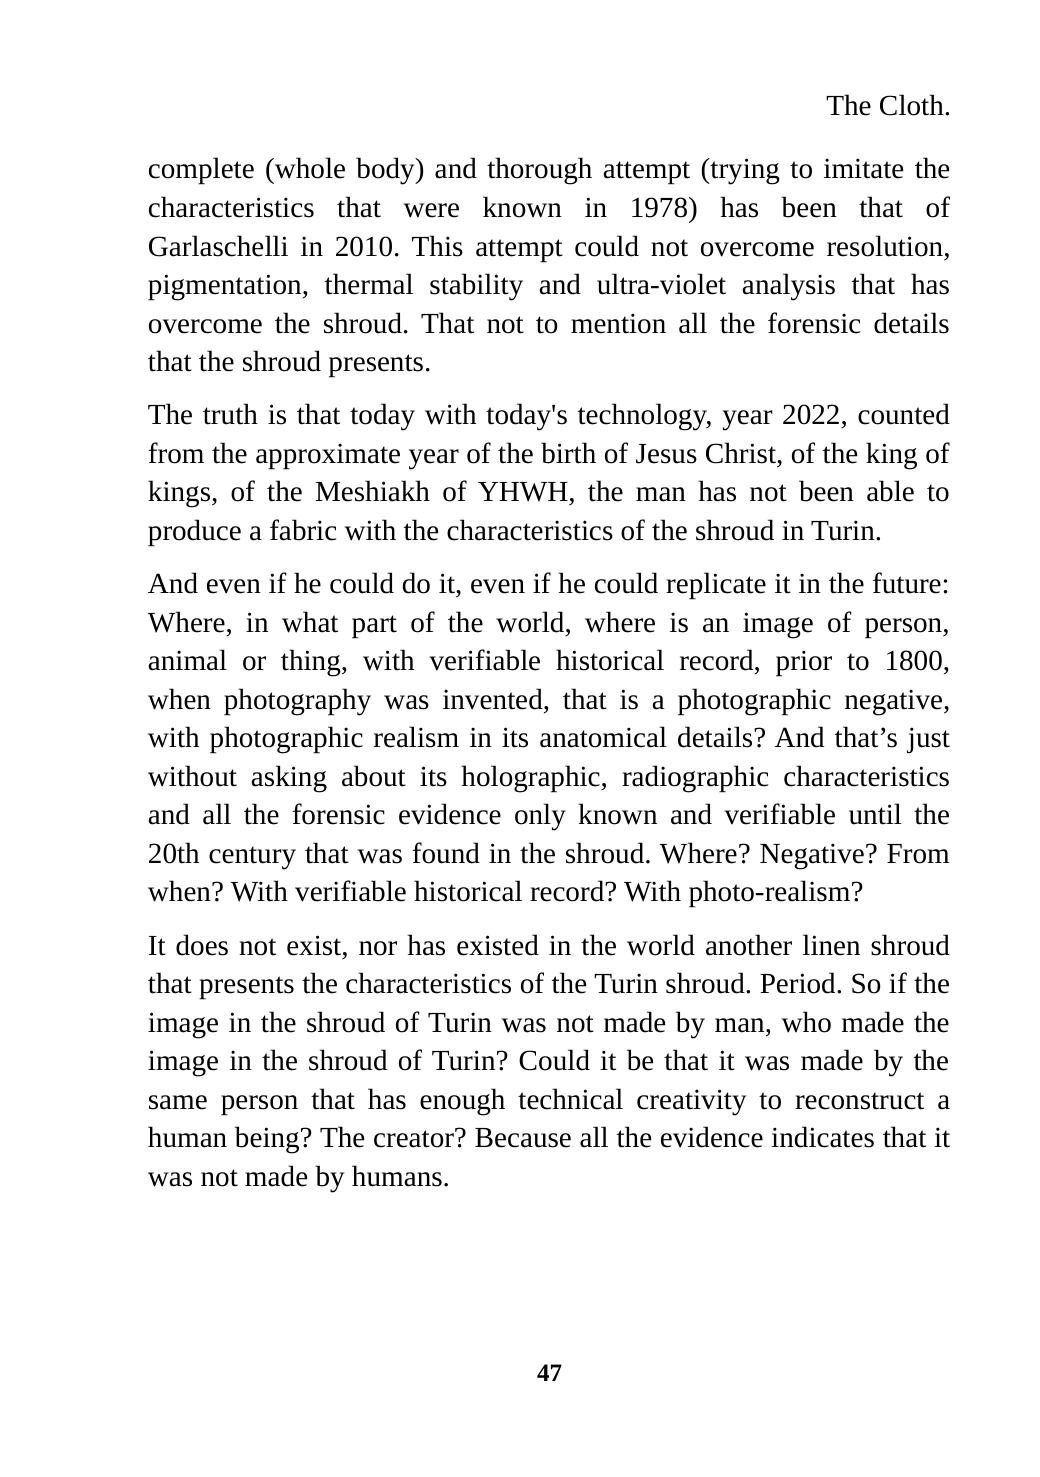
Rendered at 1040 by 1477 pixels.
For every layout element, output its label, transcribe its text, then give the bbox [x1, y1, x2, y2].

text The truth is that today with today's technology, year 2022, counted from the approximate year of the birth of Jesus Christ, of the king of kings, of the Meshiakh of YHWH, the man has not been able to produce a fabric with the characteristics of the shroud in Turin. [148, 397, 951, 547]
text And even if he could do it, even if he could replicate it in the future: Where, in what part of the world, where is an image of person, animal or thing, with verifiable historical record, prior to 1800, when photography was invented, that is a photographic negative, with photographic realism in its anatomical details? And that’s just without asking about its holographic, radiographic characteristics and all the forensic evidence only known and verifiable until the 20th century that was found in the shroud. Where? Negative? From when? With verifiable historical record? With photo-realism? [148, 566, 951, 908]
text complete (whole body) and thorough attempt (trying to imitate the characteristics that were known in 1978) has been that of Garlaschelli in 2010. This attempt could not overcome resolution, pigmentation, thermal stability and ultra-violet analysis that has overcome the shroud. That not to mention all the forensic details that the shroud presents. [148, 152, 951, 378]
text It does not exist, nor has existed in the world another linen shroud that presents the characteristics of the Turin shroud. Period. So if the image in the shroud of Turin was not made by man, who made the image in the shroud of Turin? Could it be that it was made by the same person that has enough technical creativity to reconstruct a human being? The creator? Because all the evidence indicates that it was not made by humans. [148, 928, 951, 1192]
